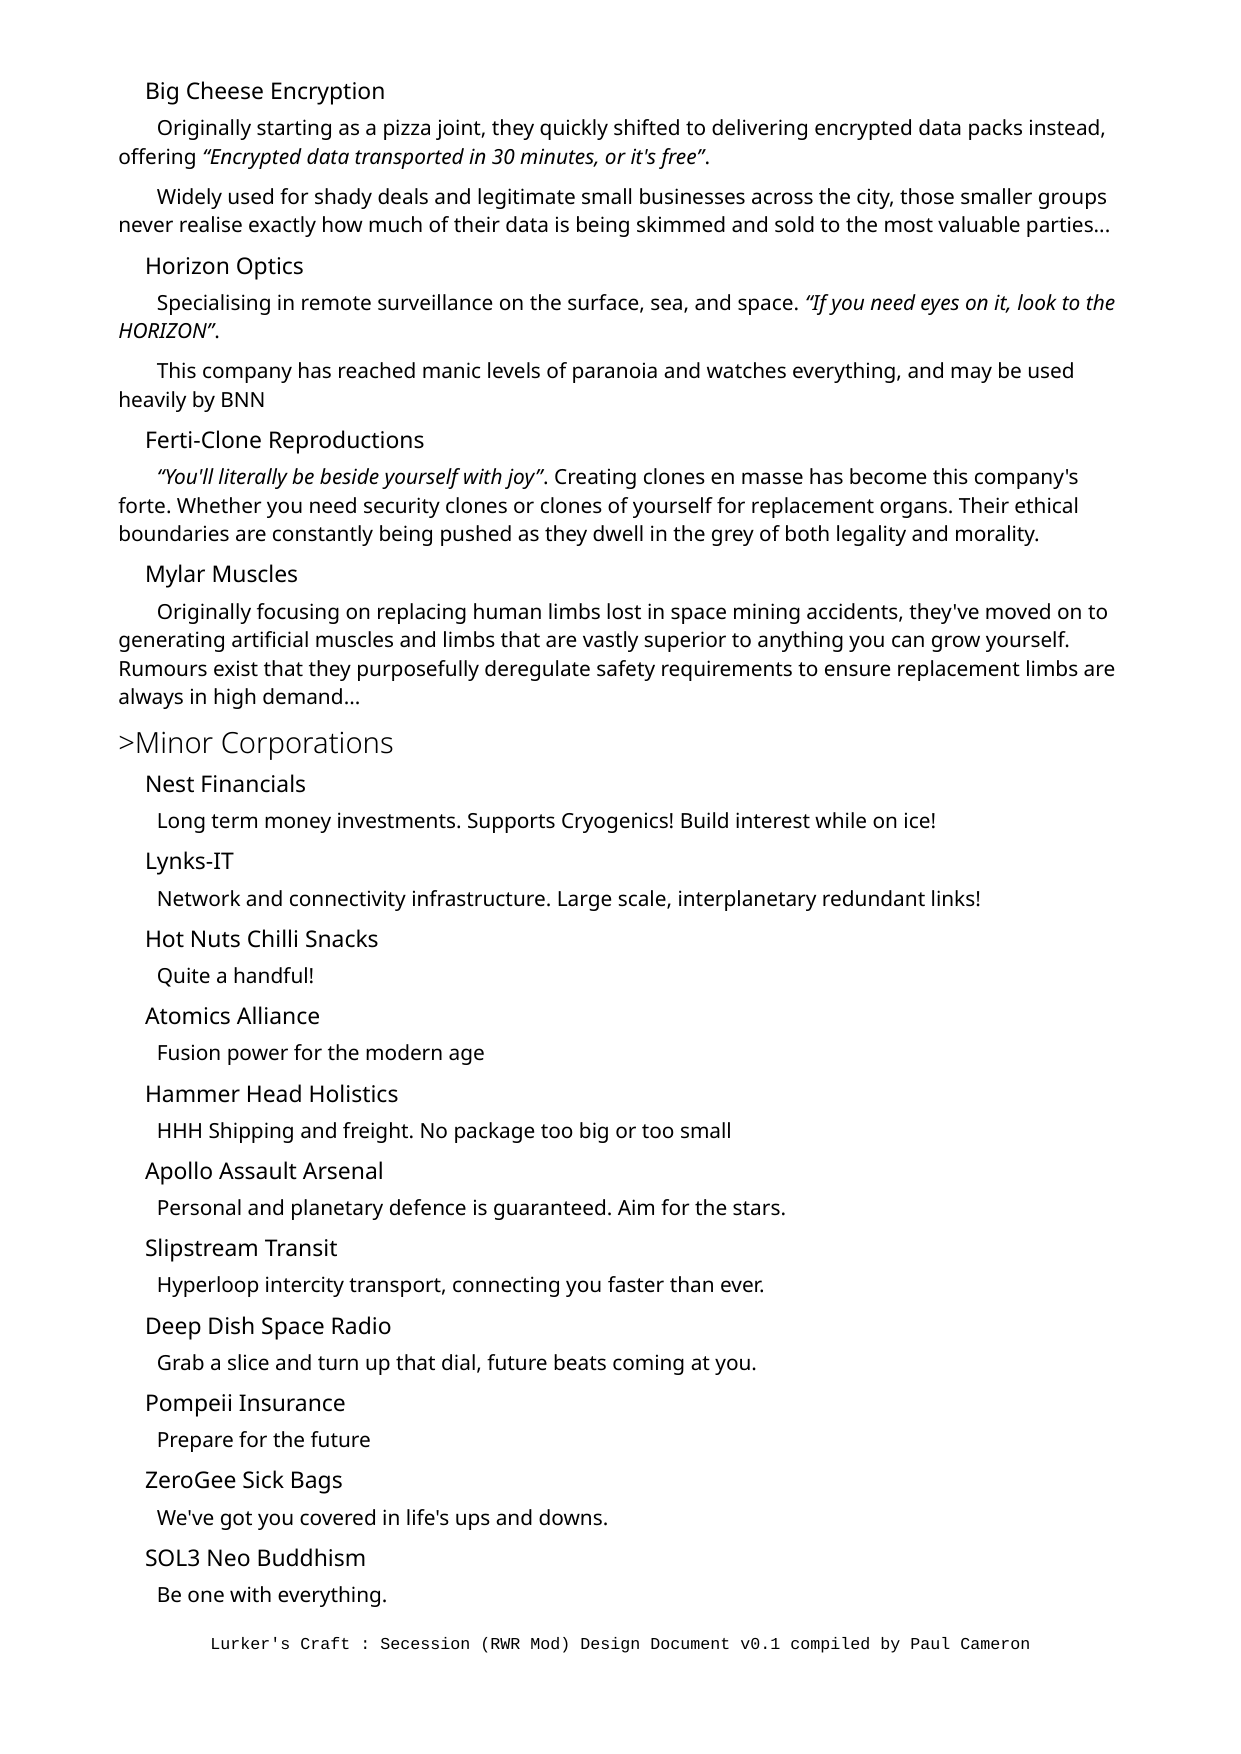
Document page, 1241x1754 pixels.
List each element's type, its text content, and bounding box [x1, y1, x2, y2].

subtitle Lynks-IT [136, 845, 1122, 877]
subtitle Atomics Alliance [136, 1000, 1122, 1031]
text Network and connectivity infrastructure. Large scale, interplanetary redundant links! [118, 884, 1122, 912]
text Quite a handful! [118, 961, 1122, 989]
subtitle Hot Nuts Chilli Snacks [136, 923, 1122, 954]
text Widely used for shady deals and legitimate small businesses across the city, those smaller groups never realise exactly how much of their data is being skimmed and sold to the most valuable parties... [118, 182, 1122, 239]
text Grab a slice and turn up that dial, future beats coming at you. [118, 1348, 1122, 1376]
subtitle Slipstream Transit [136, 1232, 1122, 1263]
text Originally focusing on replacing human limbs lost in space mining accidents, they've moved on to generating artificial muscles and limbs that are vastly superior to anything you can grow yourself. Rumours exist that they purposefully deregulate safety requirements to ensure replacement limbs are always in high demand... [118, 597, 1122, 711]
text Specialising in remote surveillance on the surface, sea, and space. “If you need eyes on it, look to the HORIZON”. [118, 288, 1122, 345]
subtitle Big Cheese Encryption [136, 75, 1122, 106]
text Personal and planetary defence is guaranteed. Aim for the stars. [118, 1193, 1122, 1222]
text We've got you covered in life's ups and downs. [118, 1503, 1122, 1531]
text This company has reached manic levels of paranoia and watches everything, and may be used heavily by BNN [118, 357, 1122, 413]
text HHH Shipping and freight. No package too big or too small [118, 1116, 1122, 1144]
subtitle Deep Dish Space Radio [136, 1310, 1122, 1341]
subtitle Apollo Assault Arsenal [136, 1155, 1122, 1186]
subtitle >Minor Corporations [118, 722, 1122, 762]
text Hyperloop intercity transport, connecting you faster than ever. [118, 1271, 1122, 1299]
subtitle Horizon Optics [136, 249, 1122, 281]
subtitle SOL3 Neo Buddhism [136, 1542, 1122, 1573]
text Long term money investments. Supports Cryogenics! Build interest while on ice! [118, 806, 1122, 835]
text “You'll literally be beside yourself with joy”. Creating clones en masse has become this company's forte. Whether you need security clones or clones of yourself for replacement organs. Their ethical boundaries are constantly being pushed as they dwell in the grey of both legality and morality. [118, 462, 1122, 548]
text Fusion power for the modern age [118, 1038, 1122, 1067]
subtitle Nest Financials [136, 768, 1122, 799]
subtitle Pompeii Insurance [136, 1387, 1122, 1418]
subtitle Ferti-Clone Reproductions [136, 424, 1122, 455]
subtitle Mylar Muscles [136, 558, 1122, 590]
text Originally starting as a pizza joint, they quickly shifted to delivering encrypted data packs instead, offering “Encrypted data transported in 30 minutes, or it's free”. [118, 113, 1122, 170]
subtitle Hammer Head Holistics [136, 1077, 1122, 1109]
text Be one with everything. [118, 1580, 1122, 1609]
subtitle ZeroGee Sick Bags [136, 1464, 1122, 1496]
text Prepare for the future [118, 1425, 1122, 1454]
